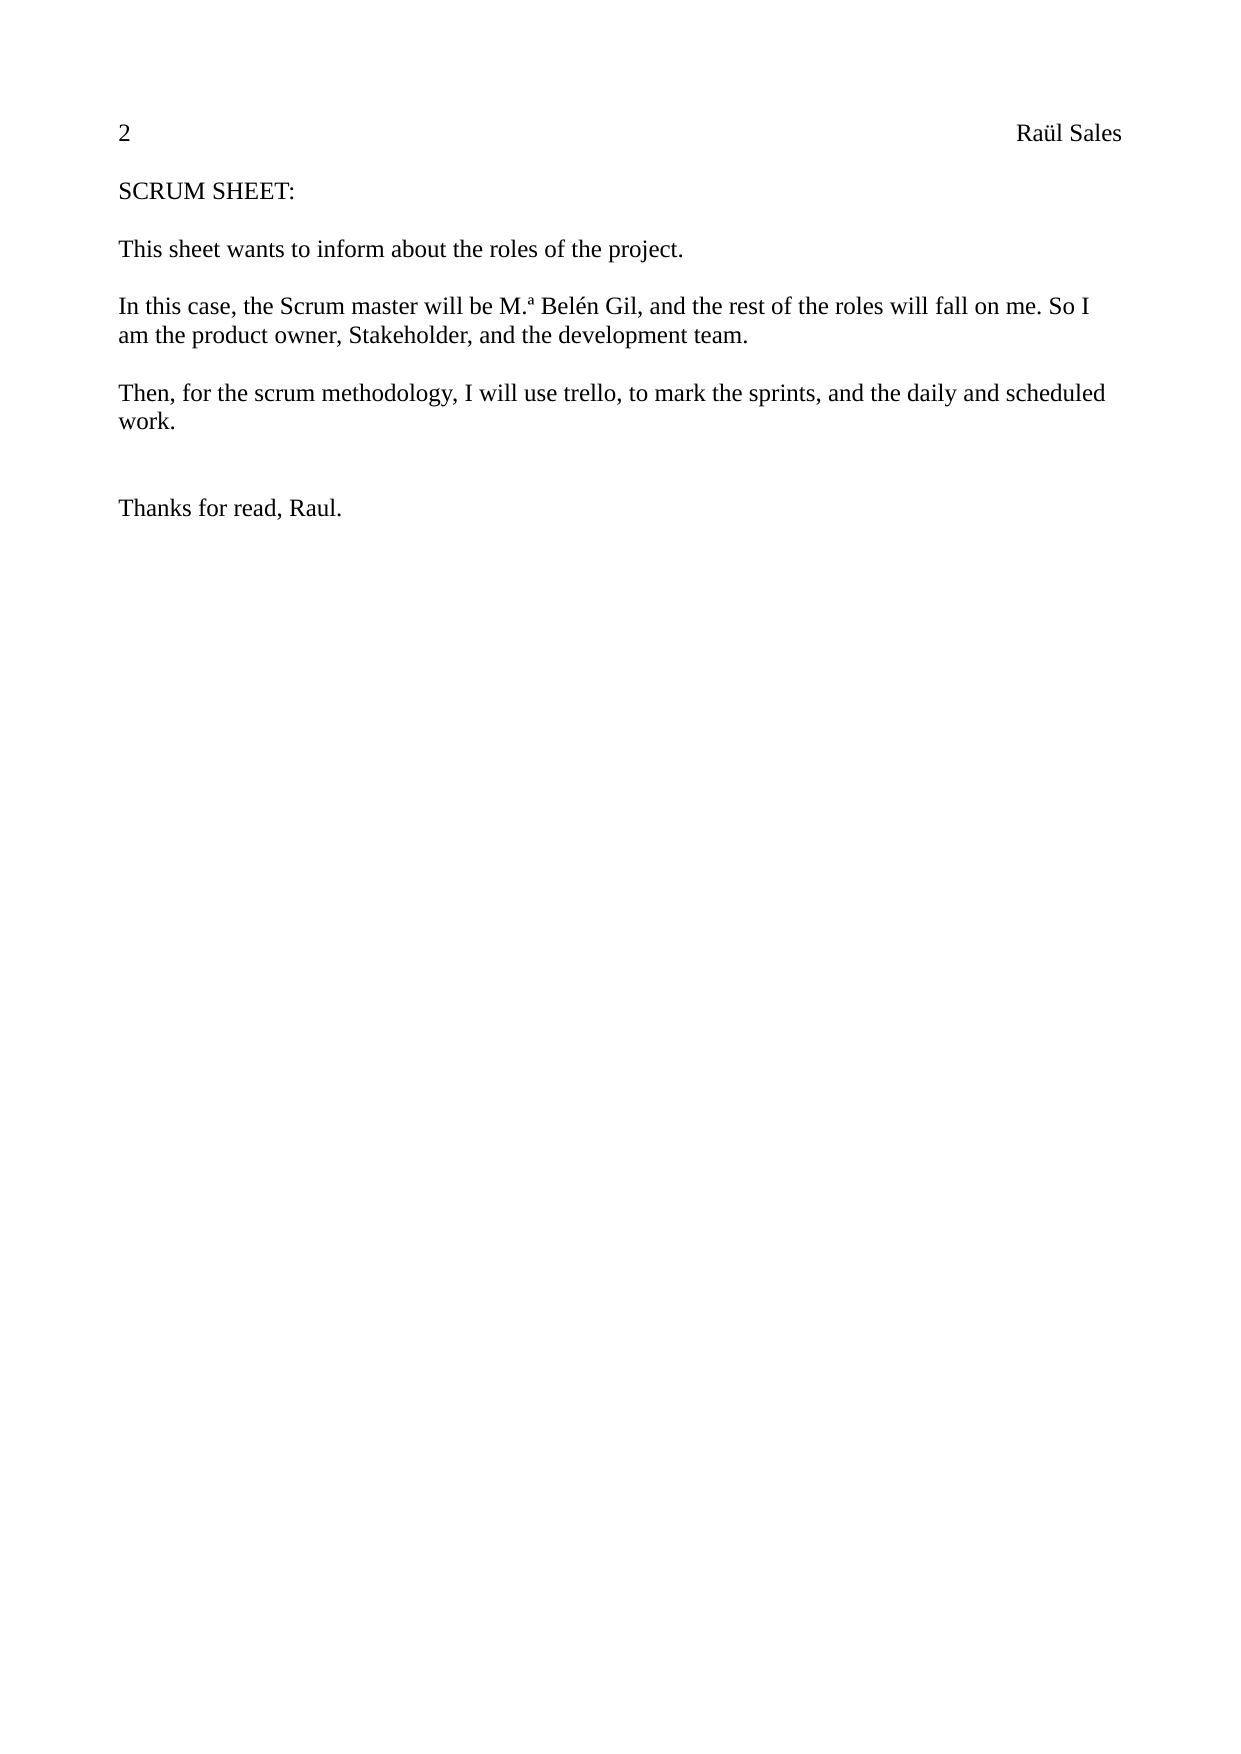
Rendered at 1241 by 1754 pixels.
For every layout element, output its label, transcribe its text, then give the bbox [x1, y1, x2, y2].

text SCRUM SHEET: This sheet wants to inform about the roles of the project. In this case, the Scrum master will be M.ª Belén Gil, and the rest of the roles will fall on me. So I am the product owner, Stakeholder, and the development team. Then, for the scrum methodology, I will use trello, to mark the sprints, and the daily and scheduled work. [118, 176, 1122, 435]
text Thanks for read, Raul. [118, 493, 1122, 521]
